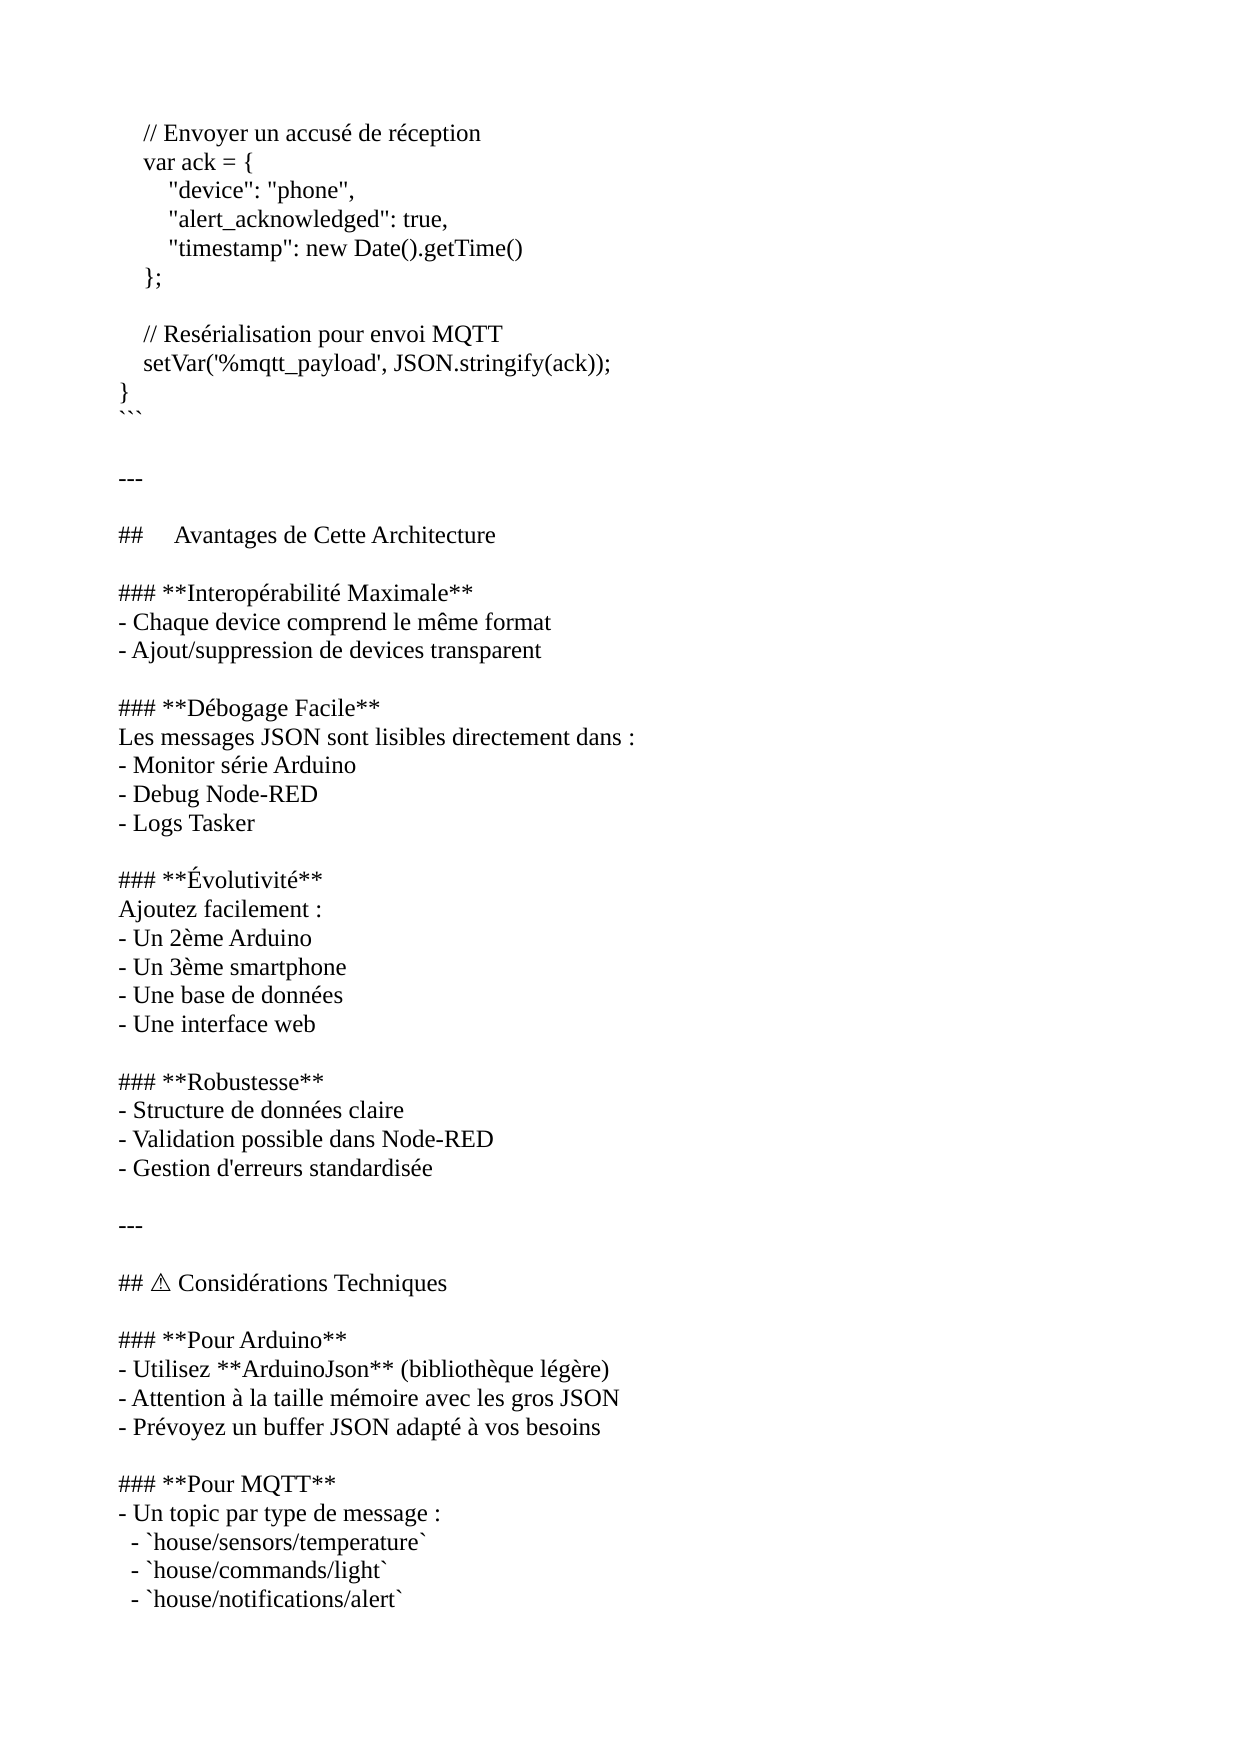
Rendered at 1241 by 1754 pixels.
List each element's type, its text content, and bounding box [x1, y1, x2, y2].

text // Envoyer un accusé de réception var ack = { "device": "phone", "alert_acknowledged": true, "timestamp": new Date().getTime() }; // Resérialisation pour envoi MQTT setVar('%mqtt_payload', JSON.stringify(ack)); } ``` --- ## ✅ Avantages de Cette Architecture ### **Interopérabilité Maximale** - Chaque device comprend le même format - Ajout/suppression de devices transparent ### **Débogage Facile** Les messages JSON sont lisibles directement dans : - Monitor série Arduino - Debug Node-RED - Logs Tasker ### **Évolutivité** Ajoutez facilement : - Un 2ème Arduino - Un 3ème smartphone - Une base de données - Une interface web ### **Robustesse** - Structure de données claire - Validation possible dans Node-RED - Gestion d'erreurs standardisée --- ## ⚠️ Considérations Techniques ### **Pour Arduino** - Utilisez **ArduinoJson** (bibliothèque légère) - Attention à la taille mémoire avec les gros JSON - Prévoyez un buffer JSON adapté à vos besoins ### **Pour MQTT** - Un topic par type de message : - `house/sensors/temperature` - `house/commands/light` - `house/notifications/alert` [118, 118, 1122, 1613]
